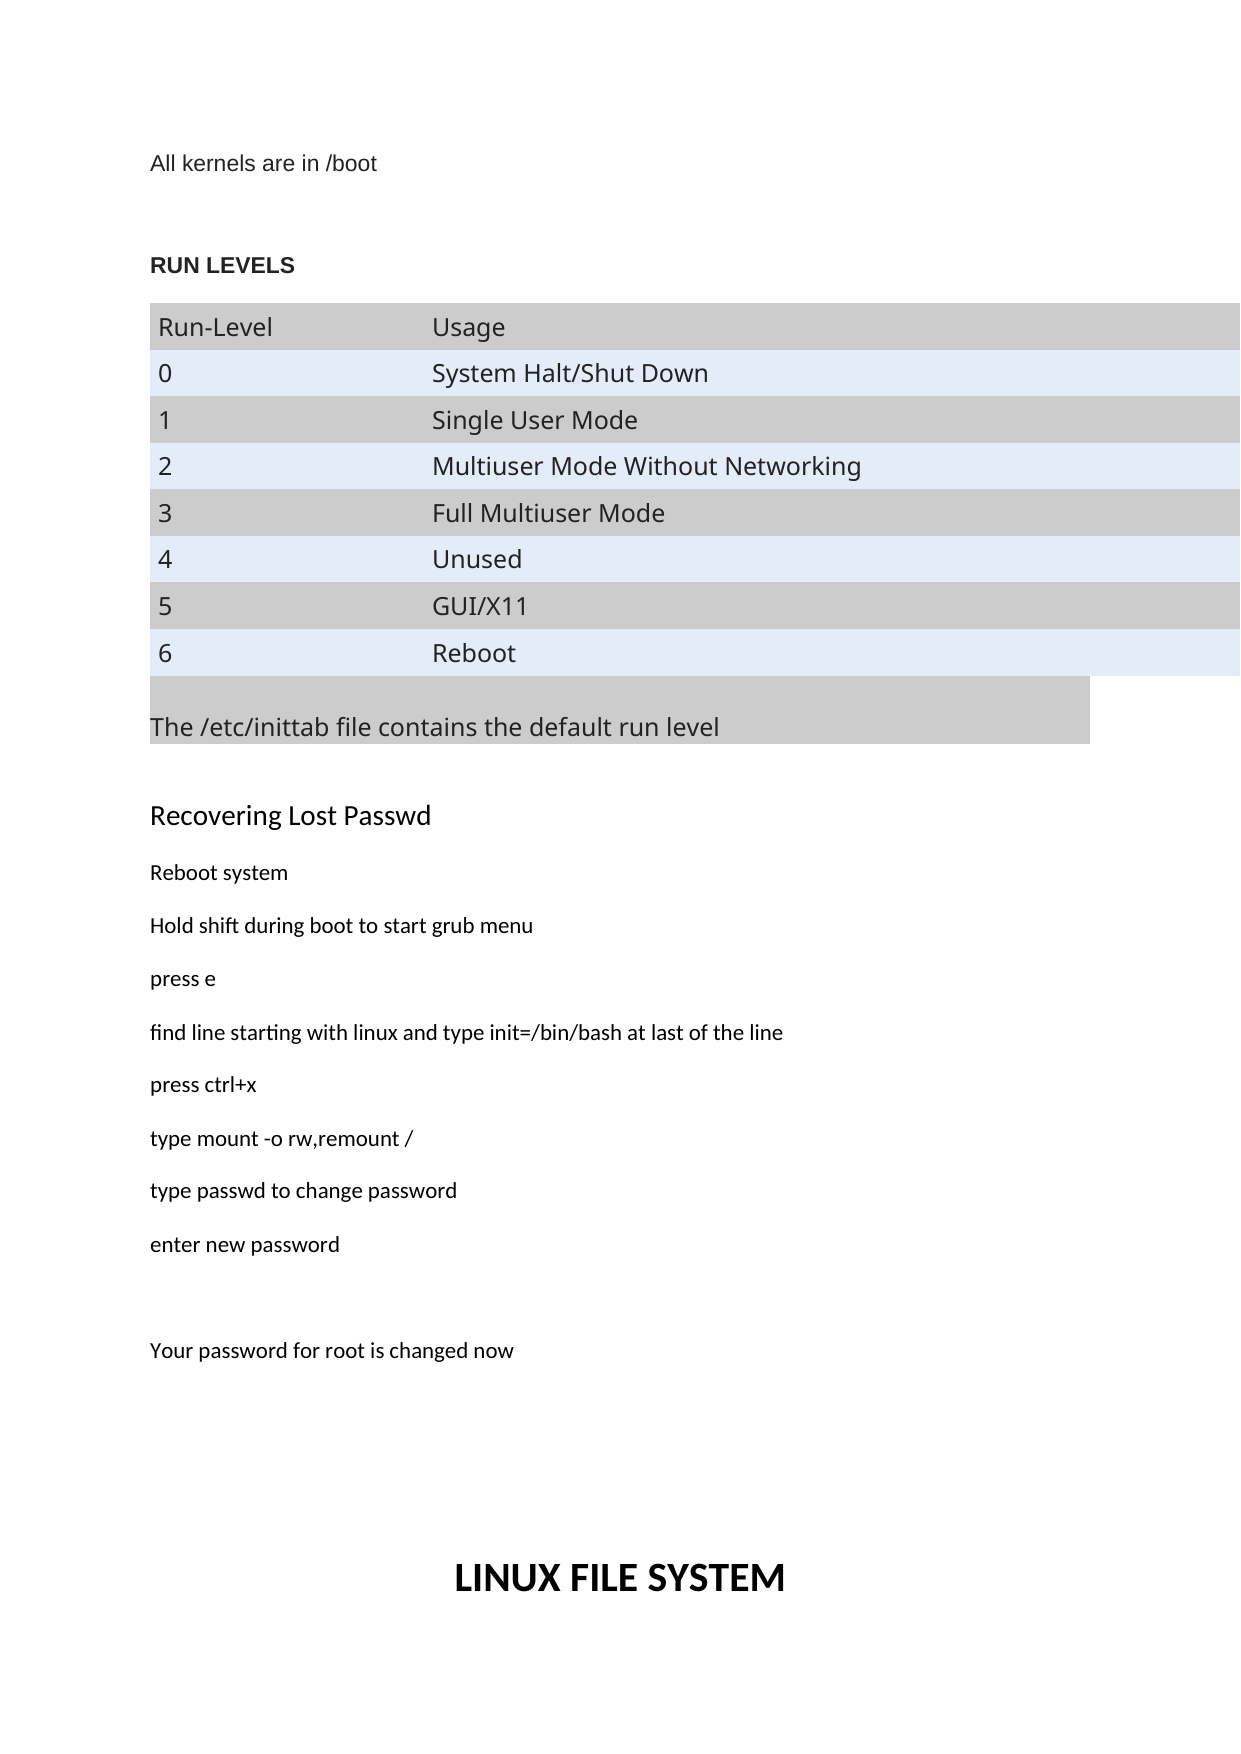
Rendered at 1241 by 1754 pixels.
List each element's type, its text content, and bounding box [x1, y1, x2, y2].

text press e [150, 964, 1090, 993]
text type passwd to change password [150, 1177, 1090, 1205]
text RUN LEVELS [150, 252, 1090, 278]
table_header Run-Level [150, 303, 424, 350]
text LINUX FILE SYSTEM [150, 1551, 1090, 1602]
text enter new password [150, 1230, 1090, 1258]
text press ctrl+x [150, 1071, 1090, 1099]
text find line starting with linux and type init=/bin/bash at last of the line [150, 1018, 1090, 1046]
table_cell System Halt/Shut Down [424, 350, 1240, 396]
table_cell GUI/X11 [424, 583, 1240, 629]
table_cell Multiuser Mode Without Networking [424, 443, 1240, 489]
table_cell Single User Mode [424, 396, 1240, 443]
table_cell Reboot [424, 629, 1240, 676]
text Recovering Lost Passwd [150, 797, 1090, 832]
text type mount -o rw,remount / [150, 1124, 1090, 1152]
table_cell 2 [150, 443, 424, 489]
text Reboot system [150, 858, 1090, 887]
table_cell 1 [150, 396, 424, 443]
table_cell 5 [150, 583, 424, 629]
text All kernels are in /boot [150, 150, 1090, 176]
table_cell 4 [150, 536, 424, 582]
text The /etc/inittab file contains the default run level [150, 710, 1090, 744]
table_cell Full Multiuser Mode [424, 489, 1240, 536]
text Hold shift during boot to start grub menu [150, 912, 1090, 939]
text Your password for root is changed now [150, 1336, 1090, 1364]
table_cell 0 [150, 350, 424, 396]
table_cell Unused [424, 536, 1240, 582]
table_header Usage [424, 303, 1240, 350]
table_cell 6 [150, 629, 424, 676]
table_cell 3 [150, 489, 424, 536]
